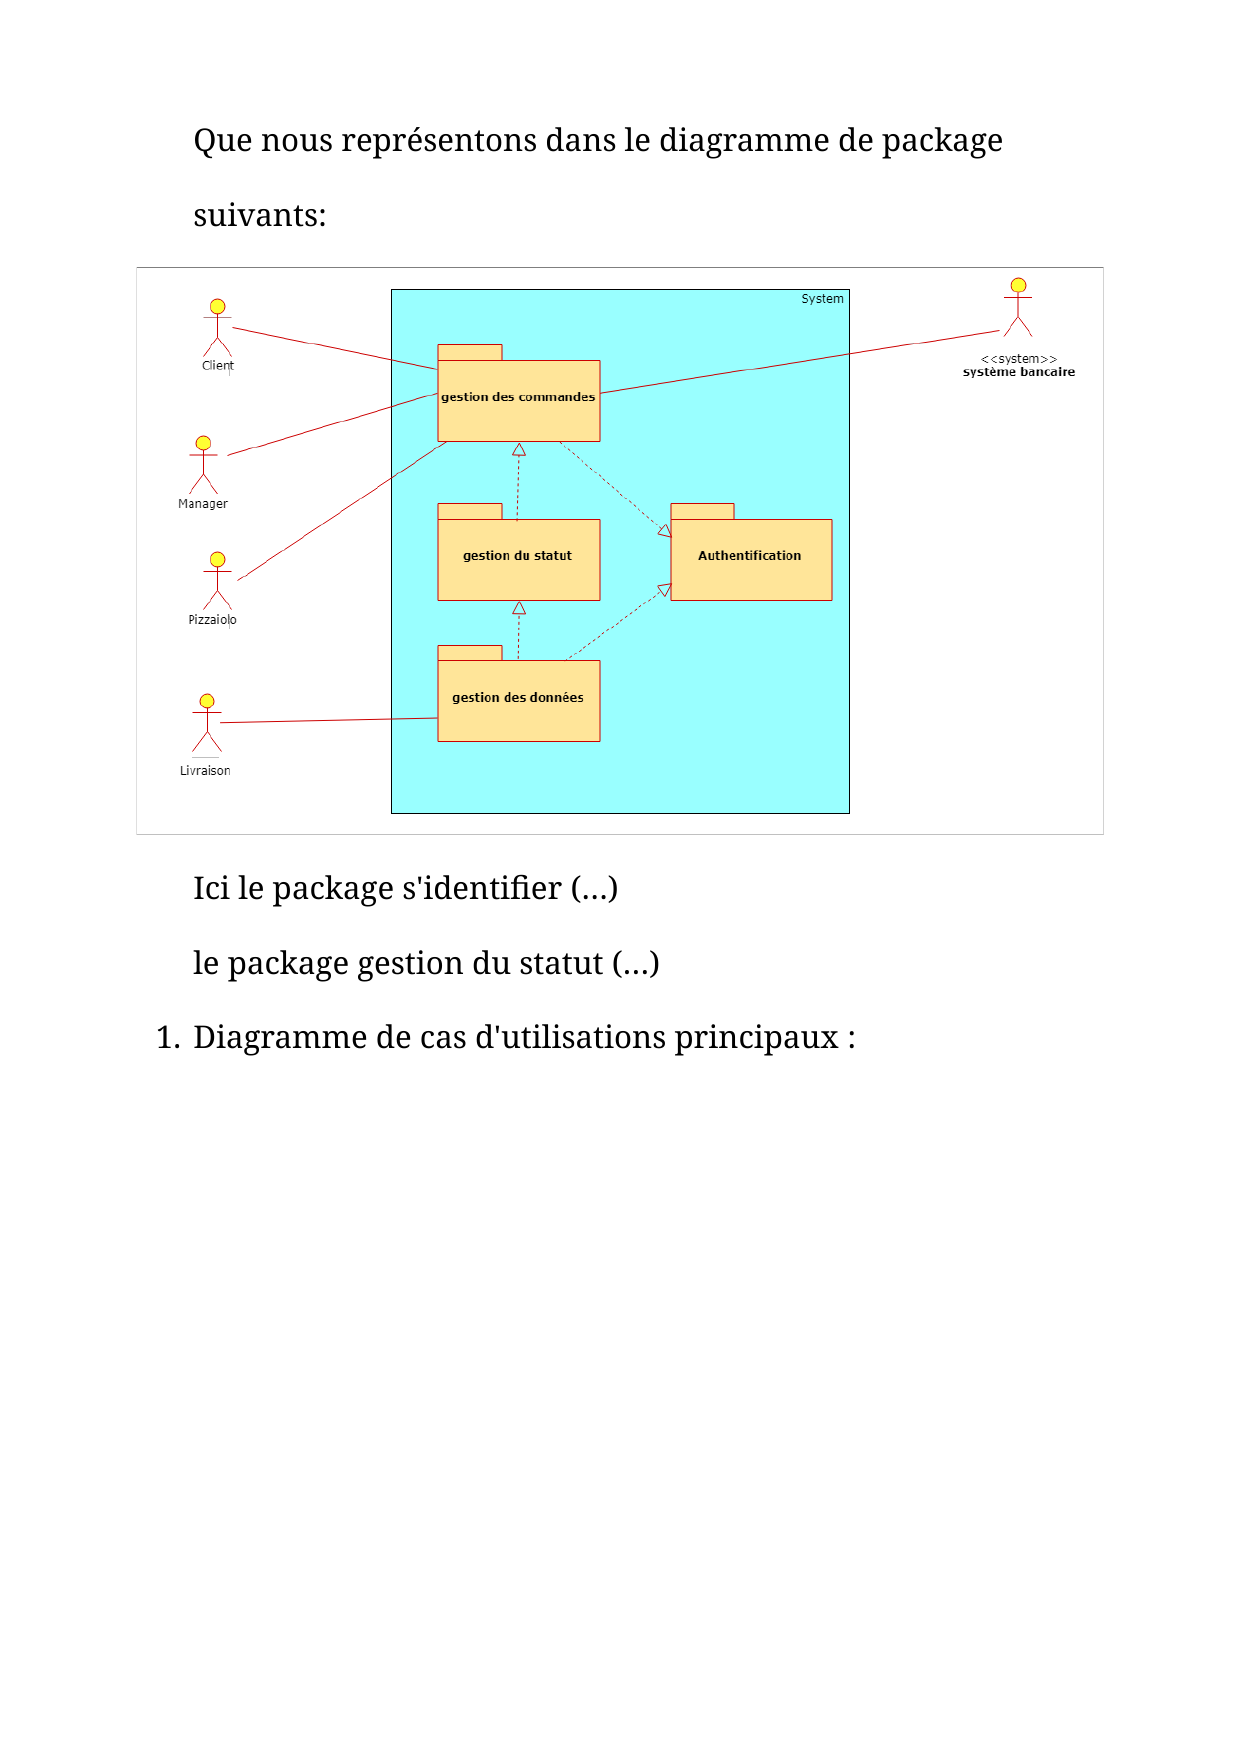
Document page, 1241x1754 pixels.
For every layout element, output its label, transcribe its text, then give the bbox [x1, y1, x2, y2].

list Ici le package s'identifier (…) [156, 267, 1122, 909]
list le package gestion du statut (…) [156, 941, 1122, 983]
picture [136, 267, 1104, 835]
list Diagramme de cas d'utilisations principaux : [156, 1015, 1122, 1058]
list Que nous représentons dans le diagramme de package suivants: [156, 118, 1122, 235]
